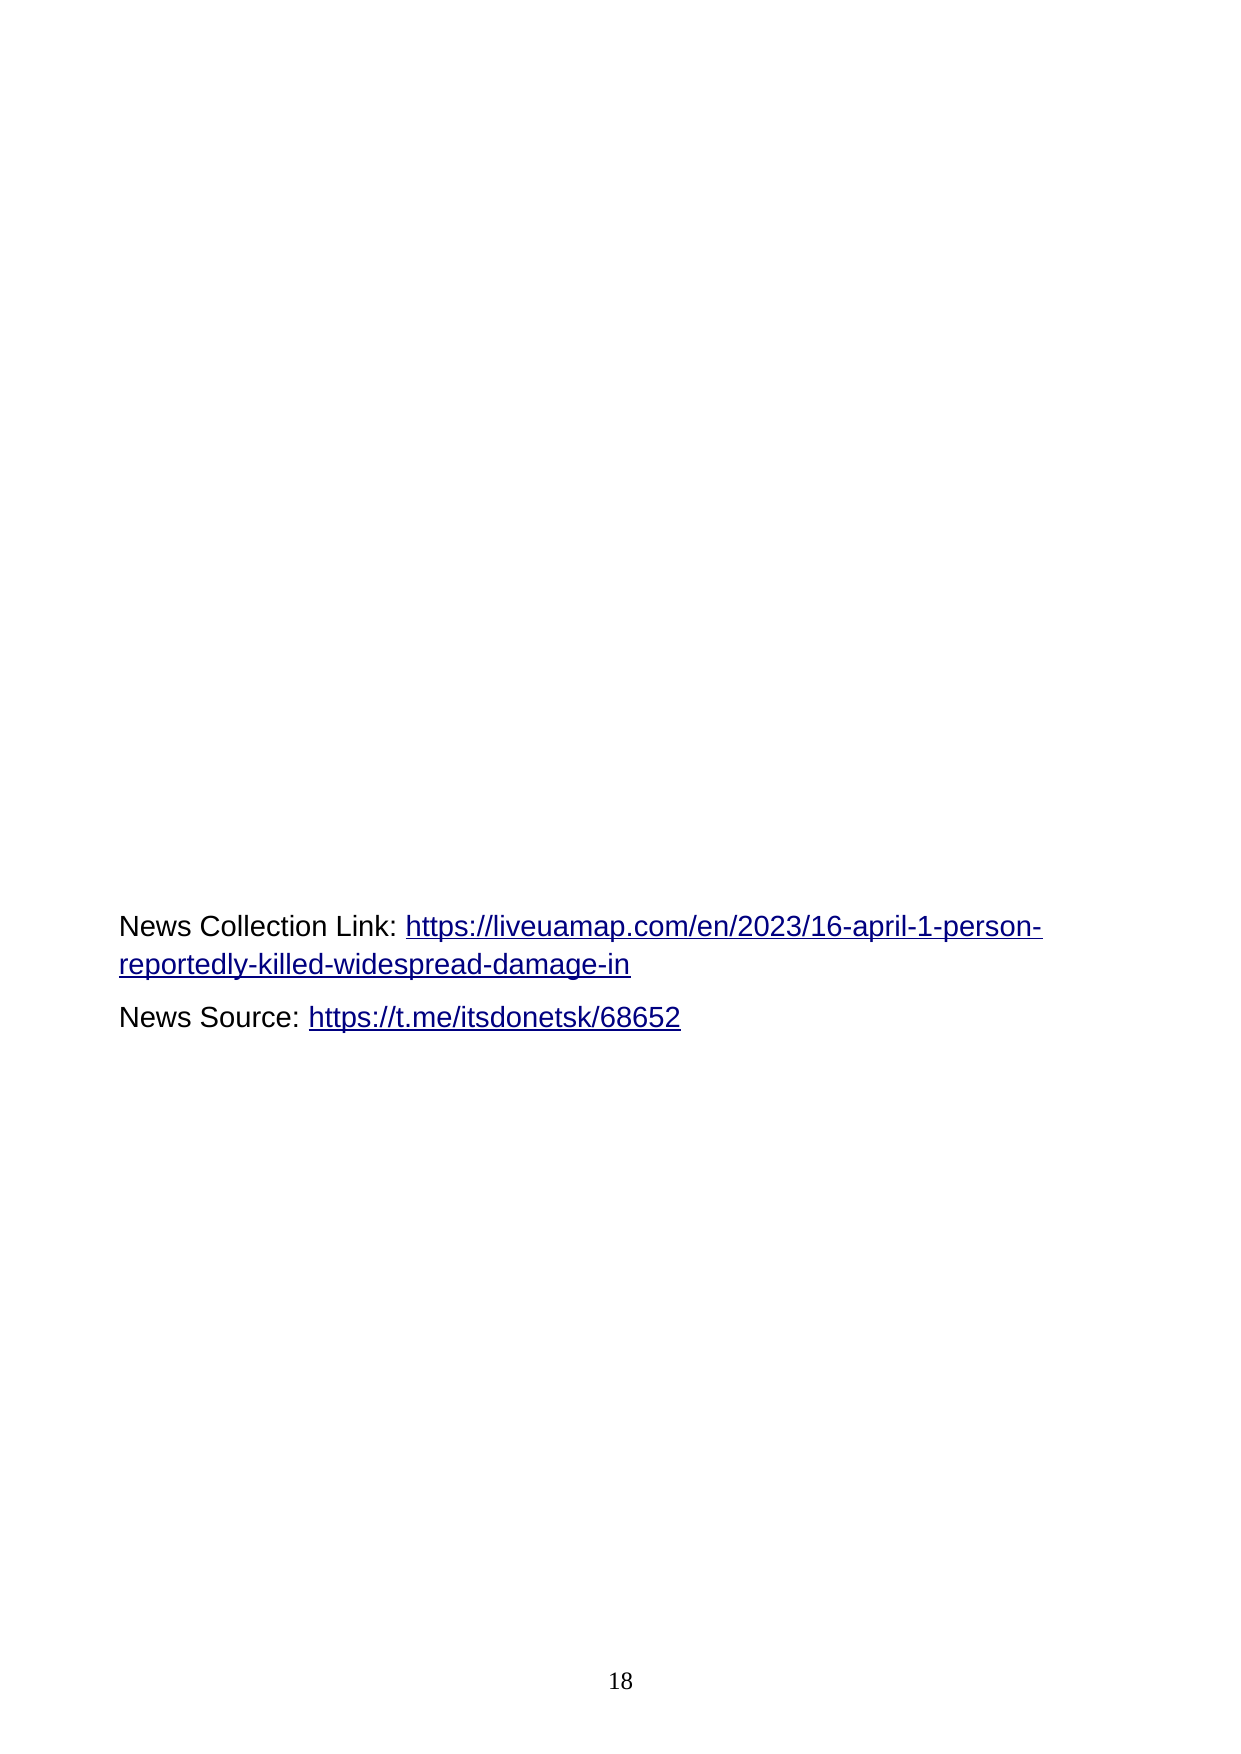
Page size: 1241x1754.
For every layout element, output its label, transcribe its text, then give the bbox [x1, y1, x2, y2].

text News Source: https://t.me/itsdonetsk/68652 [118, 1000, 1122, 1034]
text News Collection Link: https://liveuamap.com/en/2023/16-april-1-person-reportedly-killed-widespread-damage-in [118, 118, 1122, 981]
